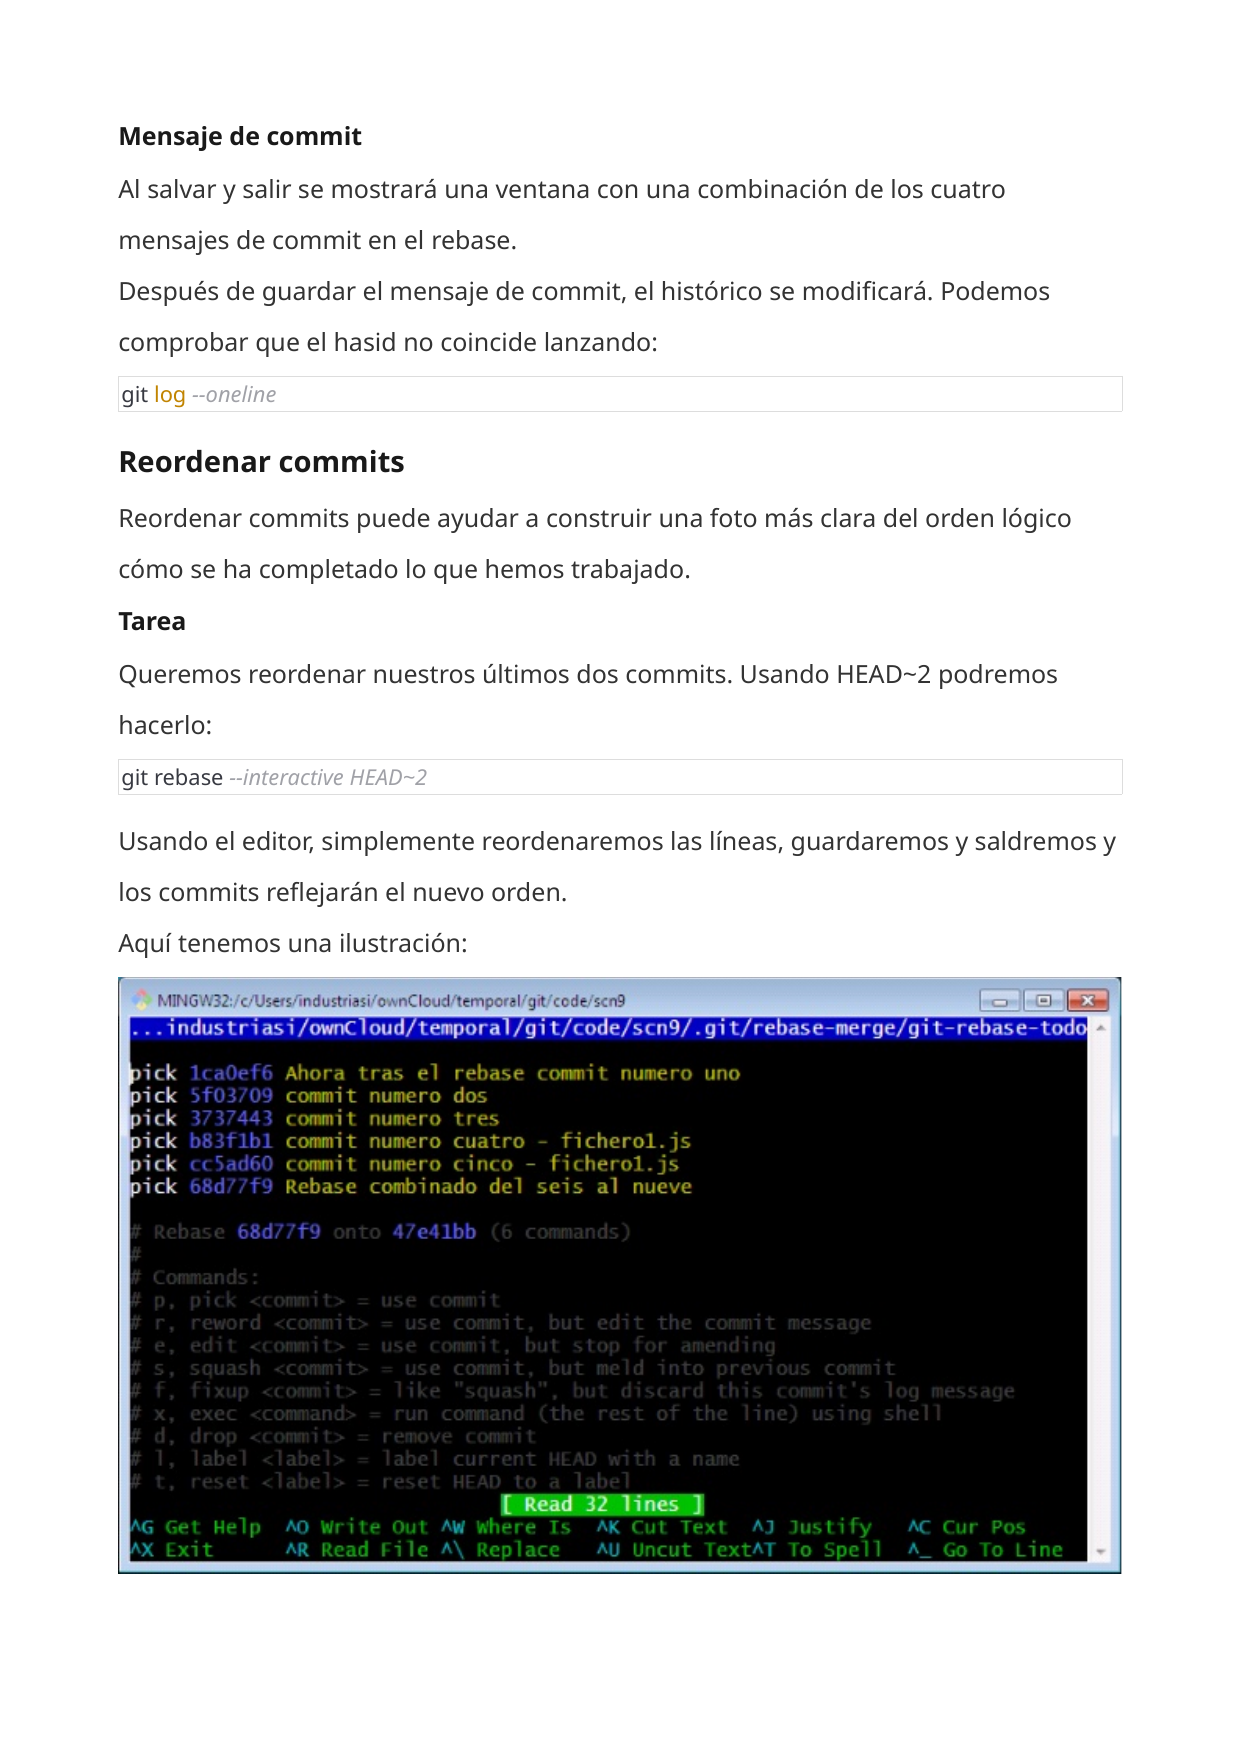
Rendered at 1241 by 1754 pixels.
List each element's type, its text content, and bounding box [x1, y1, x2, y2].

text git log --oneline [119, 377, 1122, 411]
subtitle Mensaje de commit [118, 118, 1122, 152]
text Reordenar commits puede ayudar a construir una foto más clara del orden lógico cómo se ha completado lo que hemos trabajado. [118, 501, 1122, 586]
picture [118, 977, 1122, 1574]
text Queremos reordenar nuestros últimos dos commits. Usando HEAD~2 podremos hacerlo: [118, 656, 1122, 742]
text Aquí tenemos una ilustración: [118, 926, 1122, 960]
text Después de guardar el mensaje de commit, el histórico se modificará. Podemos comprobar que el hasid no coincide lanzando: [118, 273, 1122, 359]
text Usando el editor, simplemente reordenaremos las líneas, guardaremos y saldremos y los commits reflejarán el nuevo orden. [118, 824, 1122, 909]
subtitle Tarea [118, 603, 1122, 637]
subtitle Reordenar commits [118, 441, 1122, 481]
text Al salvar y salir se mostrará una ventana con una combinación de los cuatro mensajes de commit en el rebase. [118, 171, 1122, 257]
text git rebase --interactive HEAD~2 [119, 760, 1122, 794]
